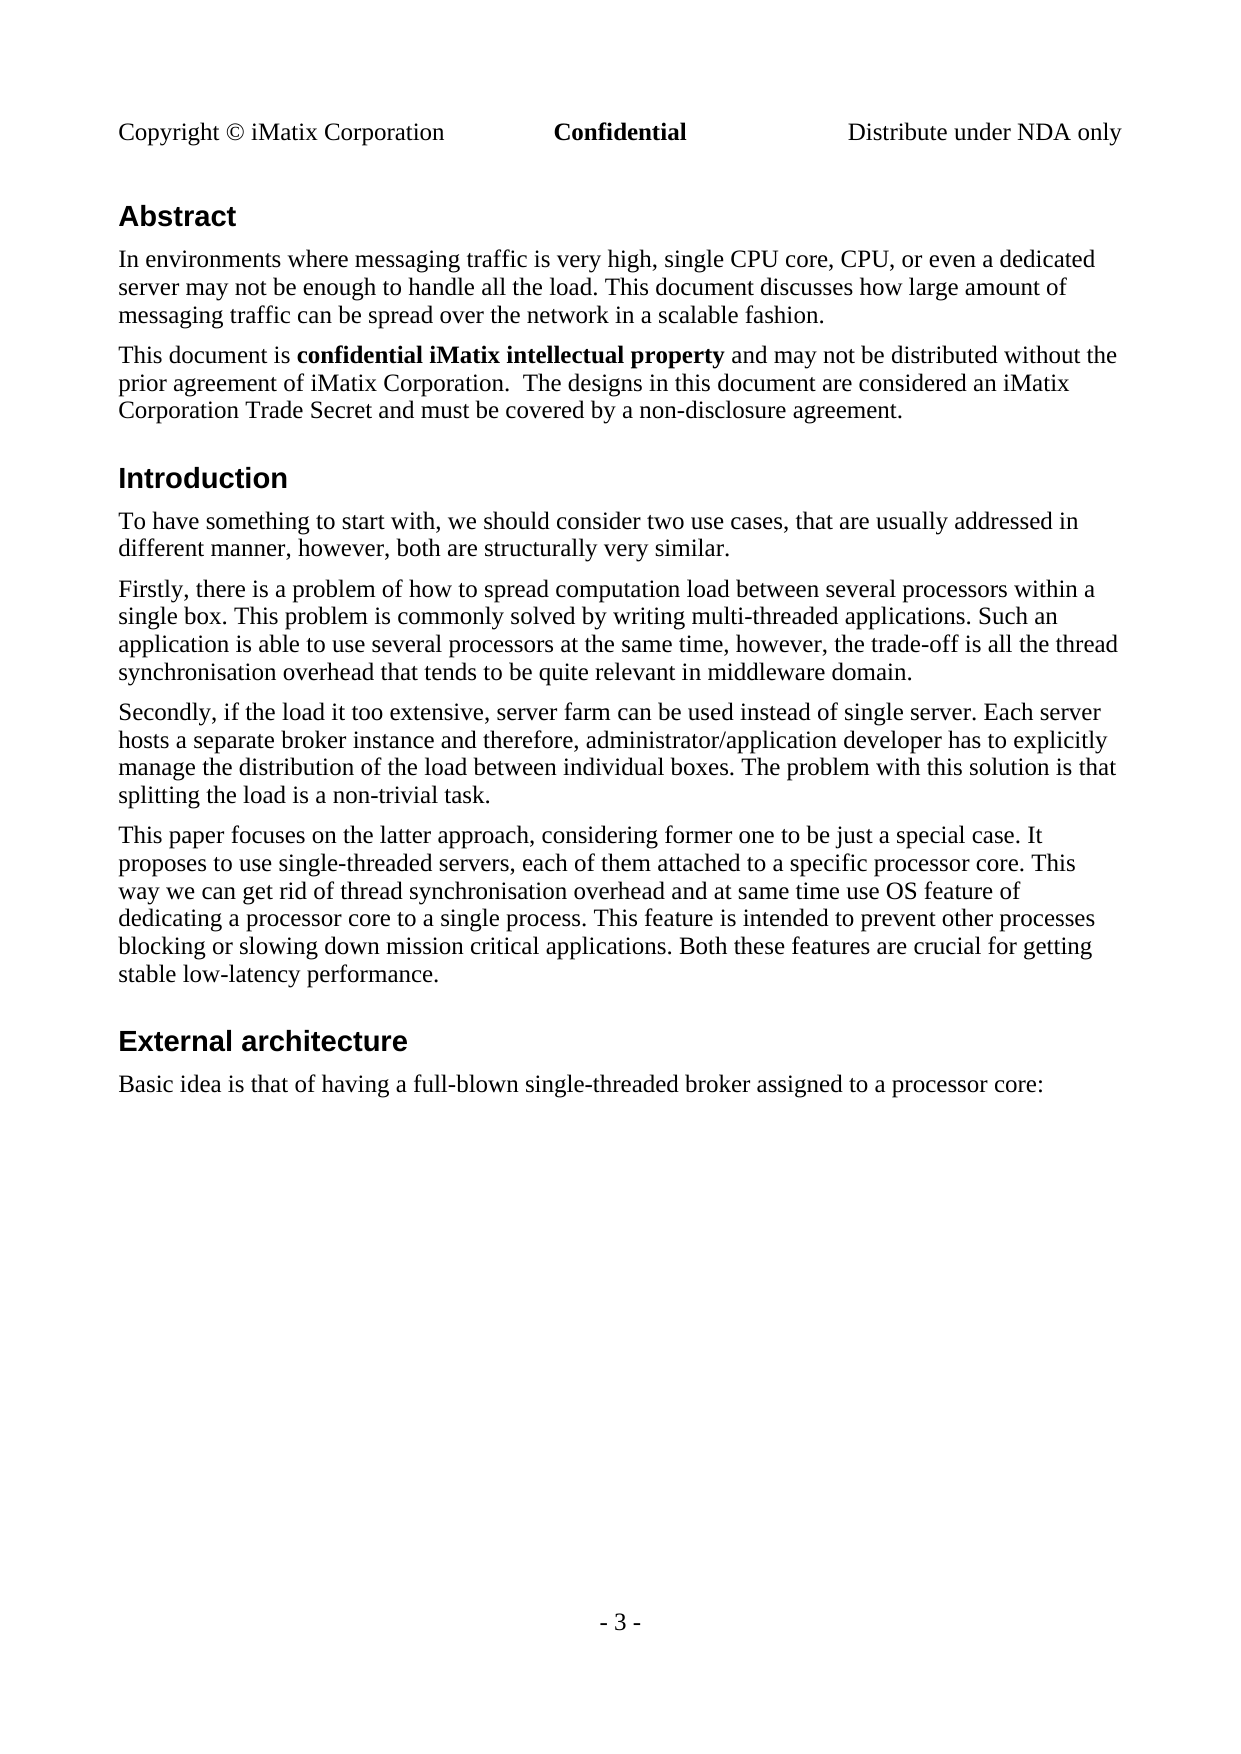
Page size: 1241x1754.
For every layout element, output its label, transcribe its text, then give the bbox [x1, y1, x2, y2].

text In environments where messaging traffic is very high, single CPU core, CPU, or even a dedicated server may not be enough to handle all the load. This document discusses how large amount of messaging traffic can be spread over the network in a scalable fashion. [118, 245, 1122, 328]
text This document is confidential iMatix intellectual property and may not be distributed without the prior agreement of iMatix Corporation. The designs in this document are considered an iMatix Corporation Trade Secret and must be covered by a non-disclosure agreement. [118, 341, 1122, 424]
text Basic idea is that of having a full-blown single-threaded broker assigned to a processor core: [118, 1070, 1122, 1098]
subtitle Abstract [118, 200, 1122, 233]
text To have something to start with, we should consider two use cases, that are usually addressed in different manner, however, both are structurally very similar. [118, 507, 1122, 562]
text Firstly, there is a problem of how to spread computation load between several processors within a single box. This problem is commonly solved by writing multi-threaded applications. Such an application is able to use several processors at the same time, however, the trade-off is all the thread synchronisation overhead that tends to be quite relevant in middleware domain. [118, 575, 1122, 686]
subtitle Introduction [118, 462, 1122, 494]
subtitle External architecture [118, 1025, 1122, 1058]
text Secondly, if the load it too extensive, server farm can be used instead of single server. Each server hosts a separate broker instance and therefore, administrator/application developer has to explicitly manage the distribution of the load between individual boxes. The problem with this solution is that splitting the load is a non-trivial task. [118, 698, 1122, 809]
text This paper focuses on the latter approach, considering former one to be just a special case. It proposes to use single-threaded servers, each of them attached to a specific processor core. This way we can get rid of thread synchronisation overhead and at same time use OS feature of dedicating a processor core to a single process. This feature is intended to prevent other processes blocking or slowing down mission critical applications. Both these features are crucial for getting stable low-latency performance. [118, 821, 1122, 988]
